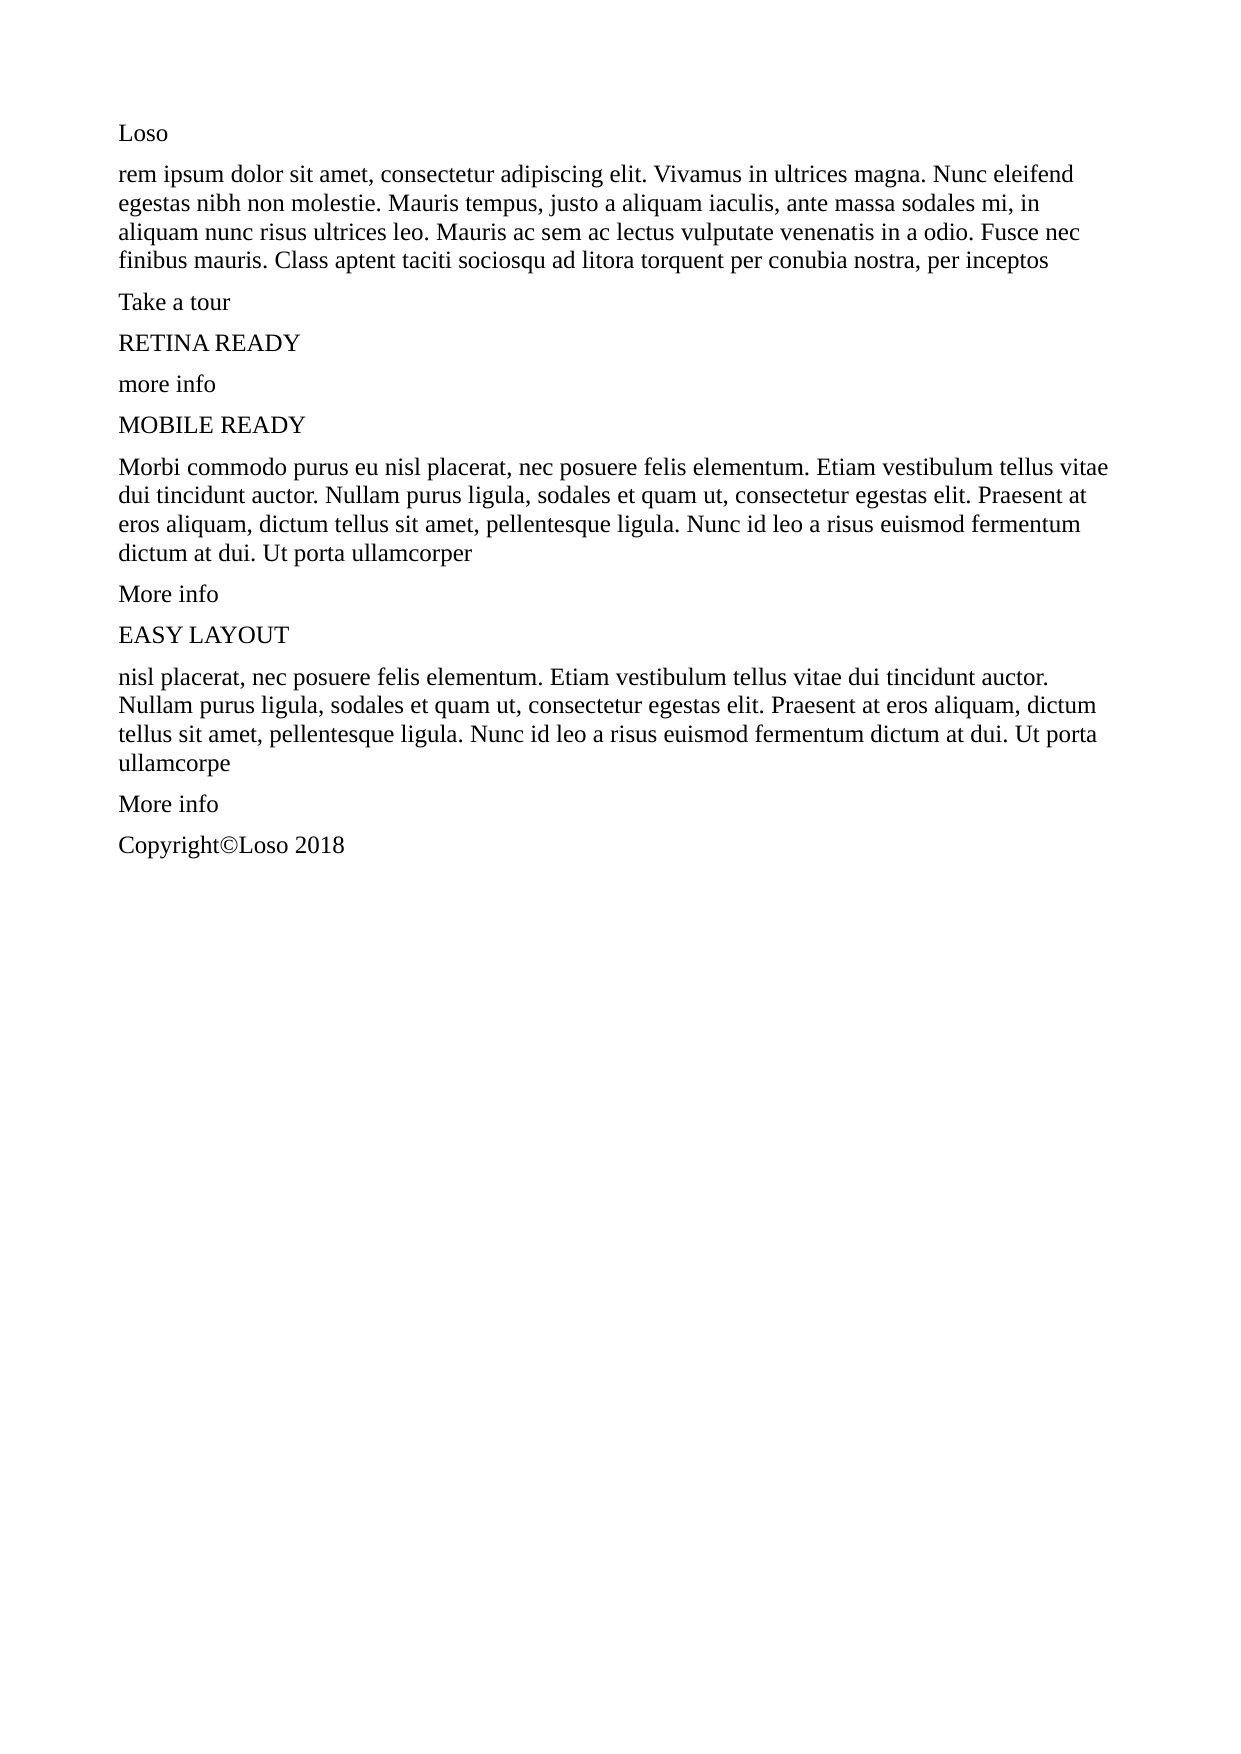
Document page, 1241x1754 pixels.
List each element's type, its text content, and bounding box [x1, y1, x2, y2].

text nisl placerat, nec posuere felis elementum. Etiam vestibulum tellus vitae dui tincidunt auctor. Nullam purus ligula, sodales et quam ut, consectetur egestas elit. Praesent at eros aliquam, dictum tellus sit amet, pellentesque ligula. Nunc id leo a risus euismod fermentum dictum at dui. Ut porta ullamcorpe [118, 662, 1122, 777]
text Copyright©Loso 2018 [118, 831, 1122, 859]
text RETINA READY [118, 328, 1122, 357]
text more info [118, 369, 1122, 398]
text More info [118, 789, 1122, 818]
text EASY LAYOUT [118, 621, 1122, 649]
text Take a tour [118, 287, 1122, 316]
text More info [118, 579, 1122, 608]
text MOBILE READY [118, 411, 1122, 439]
text Loso [118, 118, 1122, 147]
text rem ipsum dolor sit amet, consectetur adipiscing elit. Vivamus in ultrices magna. Nunc eleifend egestas nibh non molestie. Mauris tempus, justo a aliquam iaculis, ante massa sodales mi, in aliquam nunc risus ultrices leo. Mauris ac sem ac lectus vulputate venenatis in a odio. Fusce nec finibus mauris. Class aptent taciti sociosqu ad litora torquent per conubia nostra, per inceptos [118, 159, 1122, 274]
text Morbi commodo purus eu nisl placerat, nec posuere felis elementum. Etiam vestibulum tellus vitae dui tincidunt auctor. Nullam purus ligula, sodales et quam ut, consectetur egestas elit. Praesent at eros aliquam, dictum tellus sit amet, pellentesque ligula. Nunc id leo a risus euismod fermentum dictum at dui. Ut porta ullamcorper [118, 452, 1122, 567]
